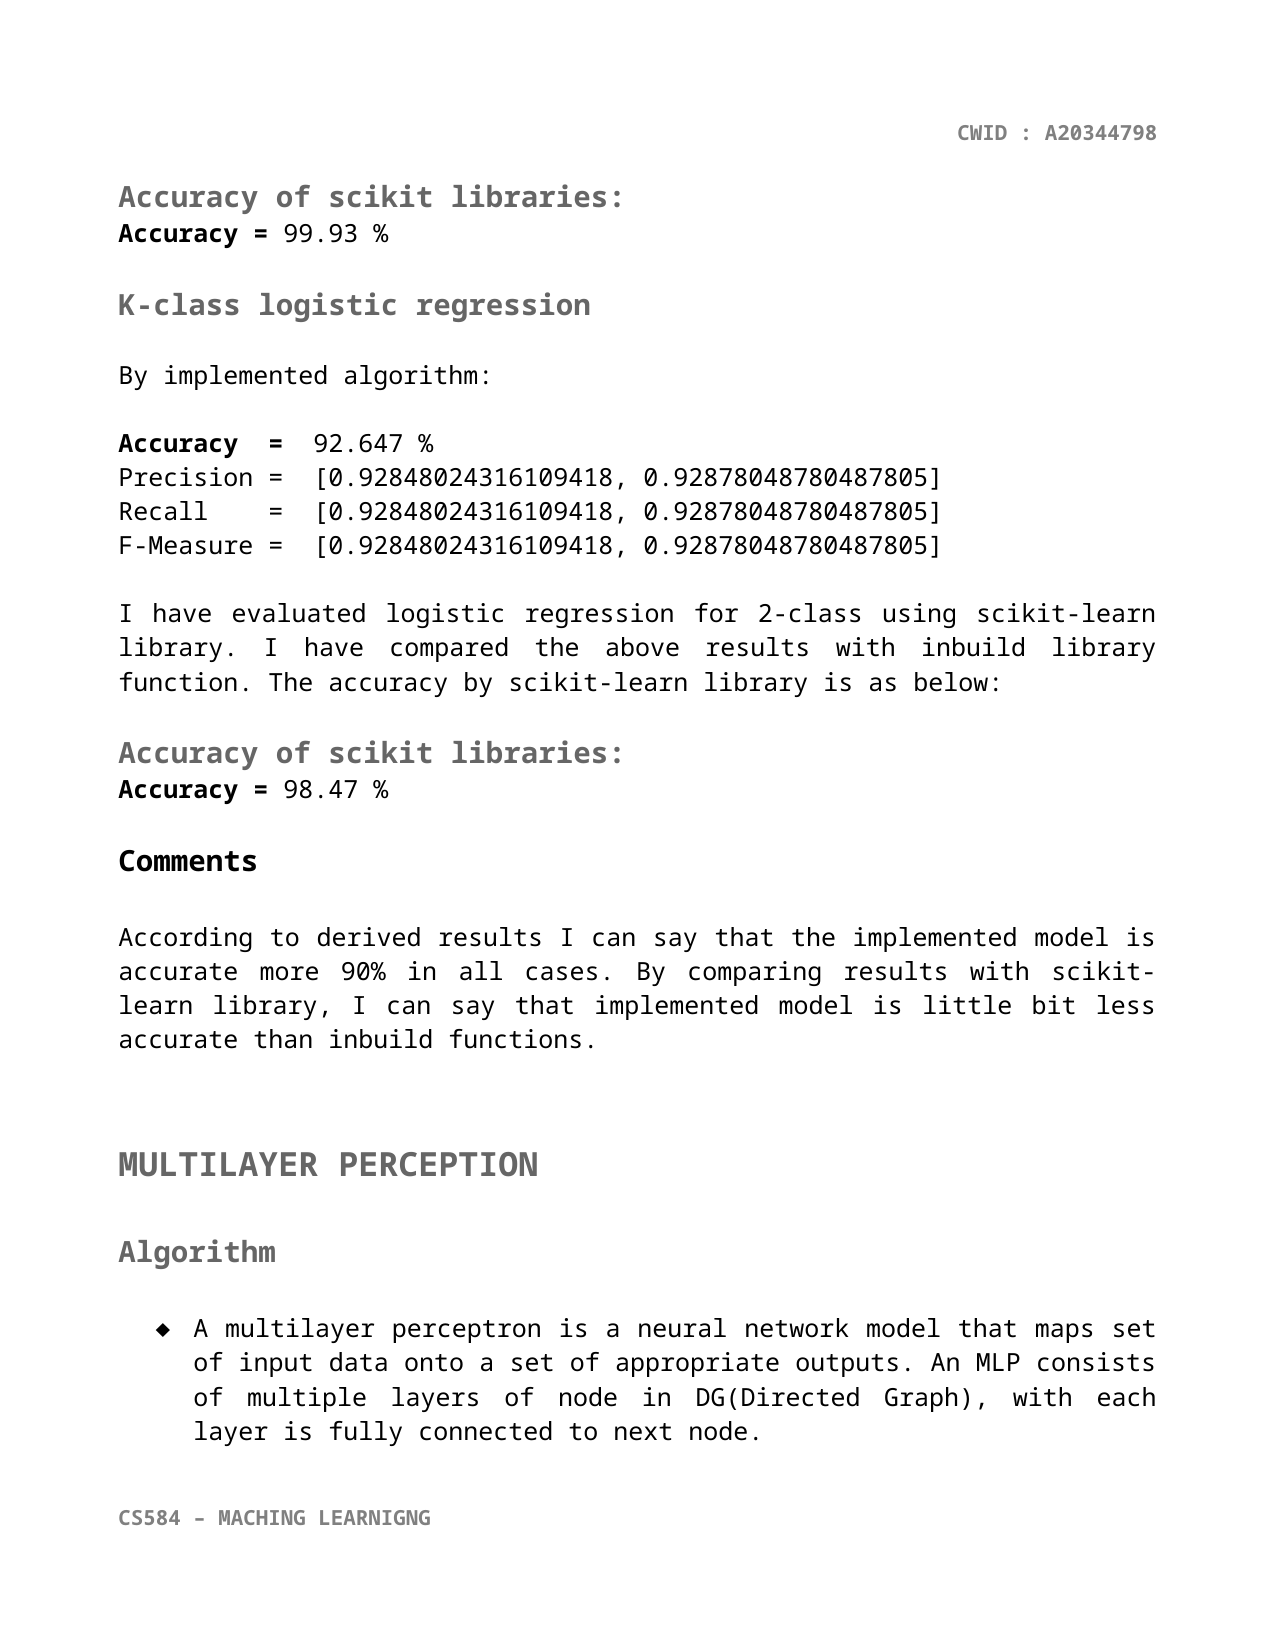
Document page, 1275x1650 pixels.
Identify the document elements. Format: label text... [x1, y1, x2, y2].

text F-Measure = [0.92848024316109418, 0.92878048780487805] [118, 528, 1157, 562]
text Accuracy = 99.93 % [118, 216, 1157, 250]
text Accuracy = 98.47 % [118, 772, 1157, 806]
text According to derived results I can say that the implemented model is accurate more 90% in all cases. By comparing results with scikit-learn library, I can say that implemented model is little bit less accurate than inbuild functions. [118, 919, 1157, 1056]
text Comments [118, 840, 1157, 880]
text K-class logistic regression [118, 284, 1157, 323]
list A multilayer perceptron is a neural network model that maps set of input data onto a set of appropriate outputs. An MLP consists of multiple layers of node in DG(Directed Graph), with each layer is fully connected to next node. [156, 1311, 1157, 1447]
text Precision = [0.92848024316109418, 0.92878048780487805] [118, 460, 1157, 494]
text Accuracy of scikit libraries: [118, 176, 1157, 216]
text Accuracy of scikit libraries: [118, 732, 1157, 772]
text Recall = [0.92848024316109418, 0.92878048780487805] [118, 494, 1157, 528]
text By implemented algorithm: [118, 358, 1157, 392]
text I have evaluated logistic regression for 2-class using scikit-learn library. I have compared the above results with inbuild library function. The accuracy by scikit-learn library is as below: [118, 596, 1157, 698]
text Accuracy = 92.647 % [118, 426, 1157, 460]
text Algorithm [118, 1232, 1157, 1271]
text MULTILAYER PERCEPTION [118, 1141, 1157, 1186]
